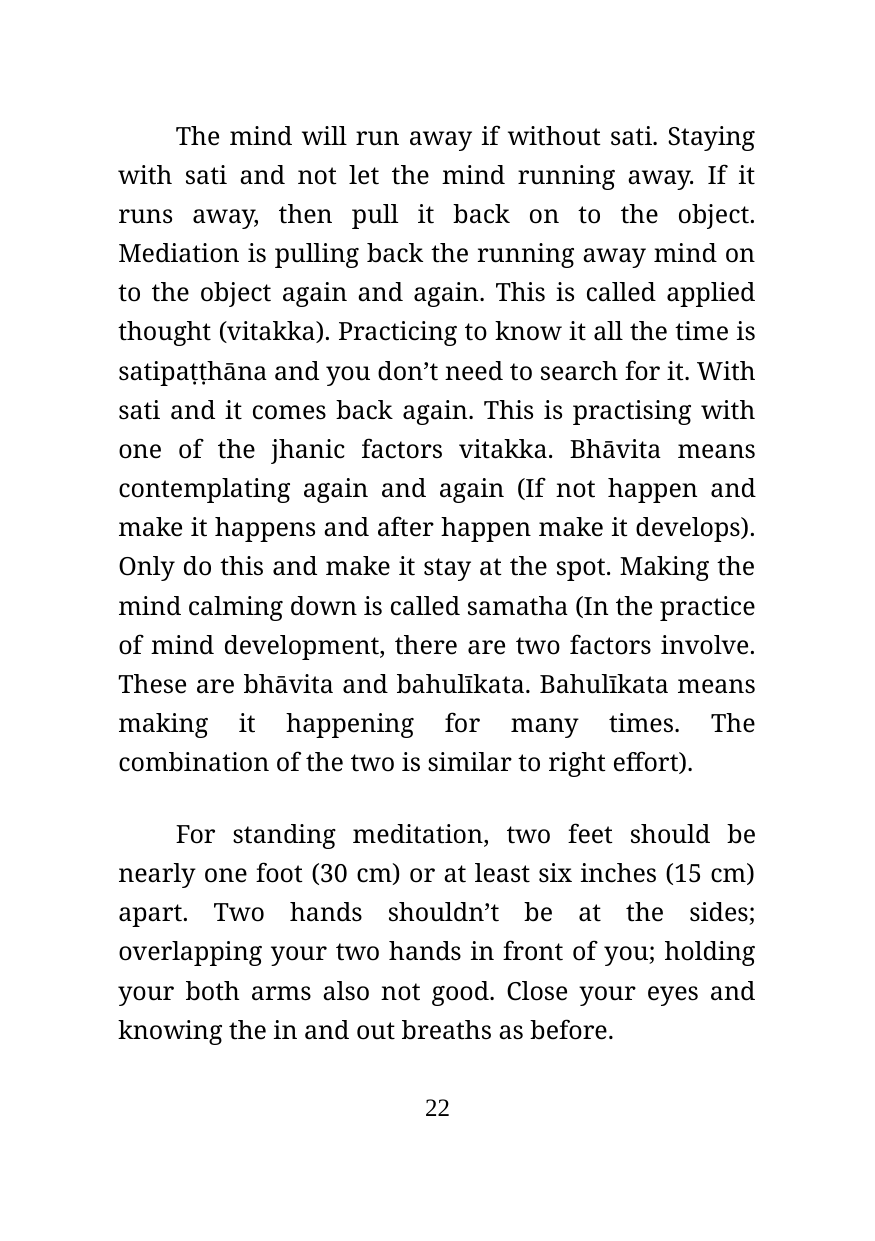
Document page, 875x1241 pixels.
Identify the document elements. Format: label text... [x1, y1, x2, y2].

text For standing meditation, two feet should be nearly one foot (30 cm) or at least six inches (15 cm) apart. Two hands shouldn’t be at the sides; overlapping your two hands in front of you; holding your both arms also not good. Close your eyes and knowing the in and out breaths as before. [118, 816, 756, 1046]
text The mind will run away if without sati. Staying with sati and not let the mind running away. If it runs away, then pull it back on to the object. Mediation is pulling back the running away mind on to the object again and again. This is called applied thought (vitakka). Practicing to know it all the time is satipaṭṭhāna and you don’t need to search for it. With sati and it comes back again. This is practising with one of the jhanic factors vitakka. Bhāvita means contemplating again and again (If not happen and make it happens and after happen make it develops). Only do this and make it stay at the spot. Making the mind calming down is called samatha (In the practice of mind development, there are two factors involve. These are bhāvita and bahulīkata. Bahulīkata means making it happening for many times. The combination of the two is similar to right effort). [118, 118, 756, 779]
